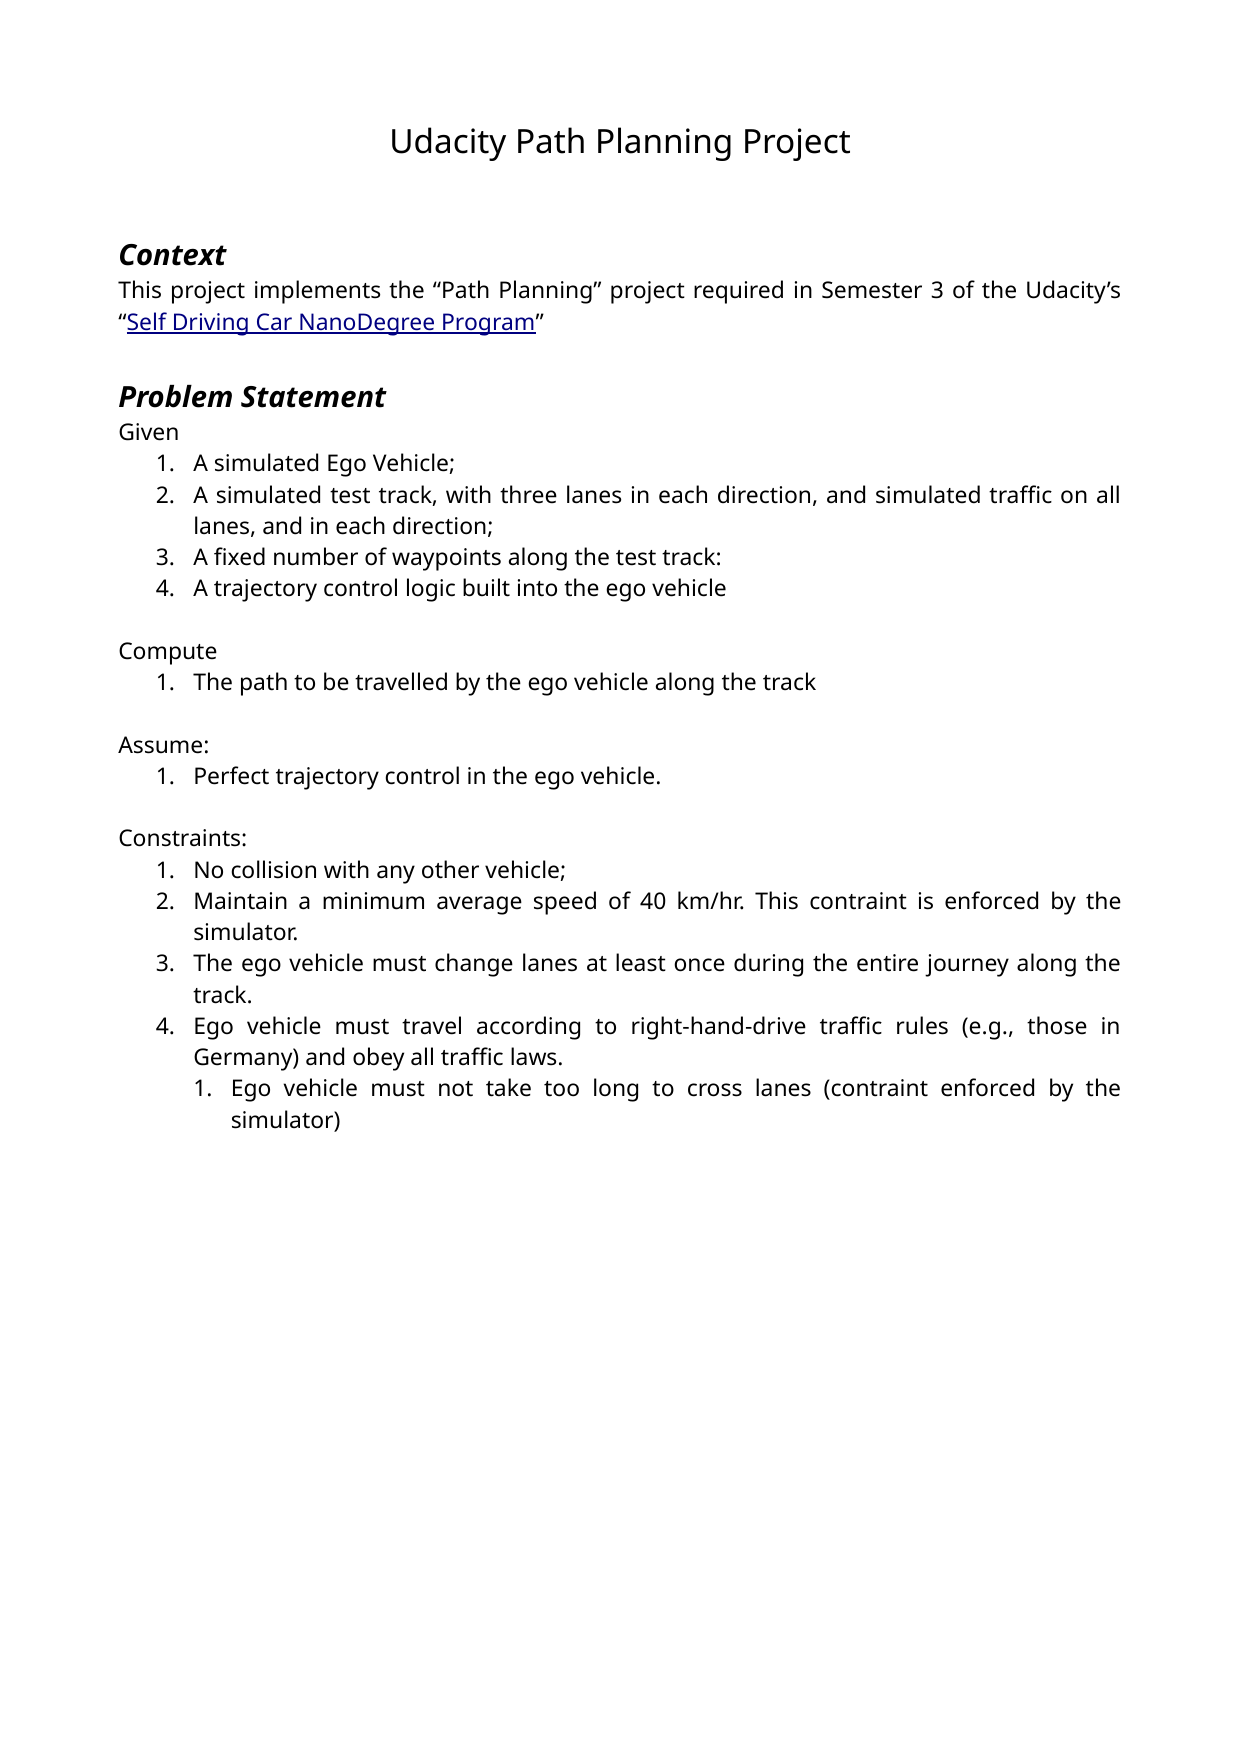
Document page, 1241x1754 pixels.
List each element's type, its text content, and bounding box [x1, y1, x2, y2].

list No collision with any other vehicle; [156, 853, 1122, 885]
text Given [118, 416, 1122, 447]
text Compute [118, 635, 1122, 666]
list Maintain a minimum average speed of 40 km/hr. This contraint is enforced by the simulator. [156, 885, 1122, 947]
list A simulated test track, with three lanes in each direction, and simulated traffic on all lanes, and in each direction; [156, 478, 1122, 541]
list Ego vehicle must travel according to right-hand-drive traffic rules (e.g., those in Germany) and obey all traffic laws. [156, 1010, 1122, 1072]
list The path to be travelled by the ego vehicle along the track [156, 666, 1122, 697]
list The ego vehicle must change lanes at least once during the entire journey along the track. [156, 947, 1122, 1010]
list Ego vehicle must not take too long to cross lanes (contraint enforced by the simulator) [193, 1072, 1122, 1135]
list A simulated Ego Vehicle; [156, 447, 1122, 478]
text This project implements the “Path Planning” project required in Semester 3 of the Udacity’s “Self Driving Car NanoDegree Program” [118, 274, 1122, 337]
text Context [118, 234, 1122, 274]
text Problem Statement [118, 376, 1122, 416]
text Udacity Path Planning Project [118, 118, 1122, 163]
list A trajectory control logic built into the ego vehicle [156, 572, 1122, 603]
text Assume: [118, 728, 1122, 760]
text Constraints: [118, 822, 1122, 853]
list Perfect trajectory control in the ego vehicle. [156, 760, 1122, 791]
list A fixed number of waypoints along the test track: [156, 541, 1122, 572]
